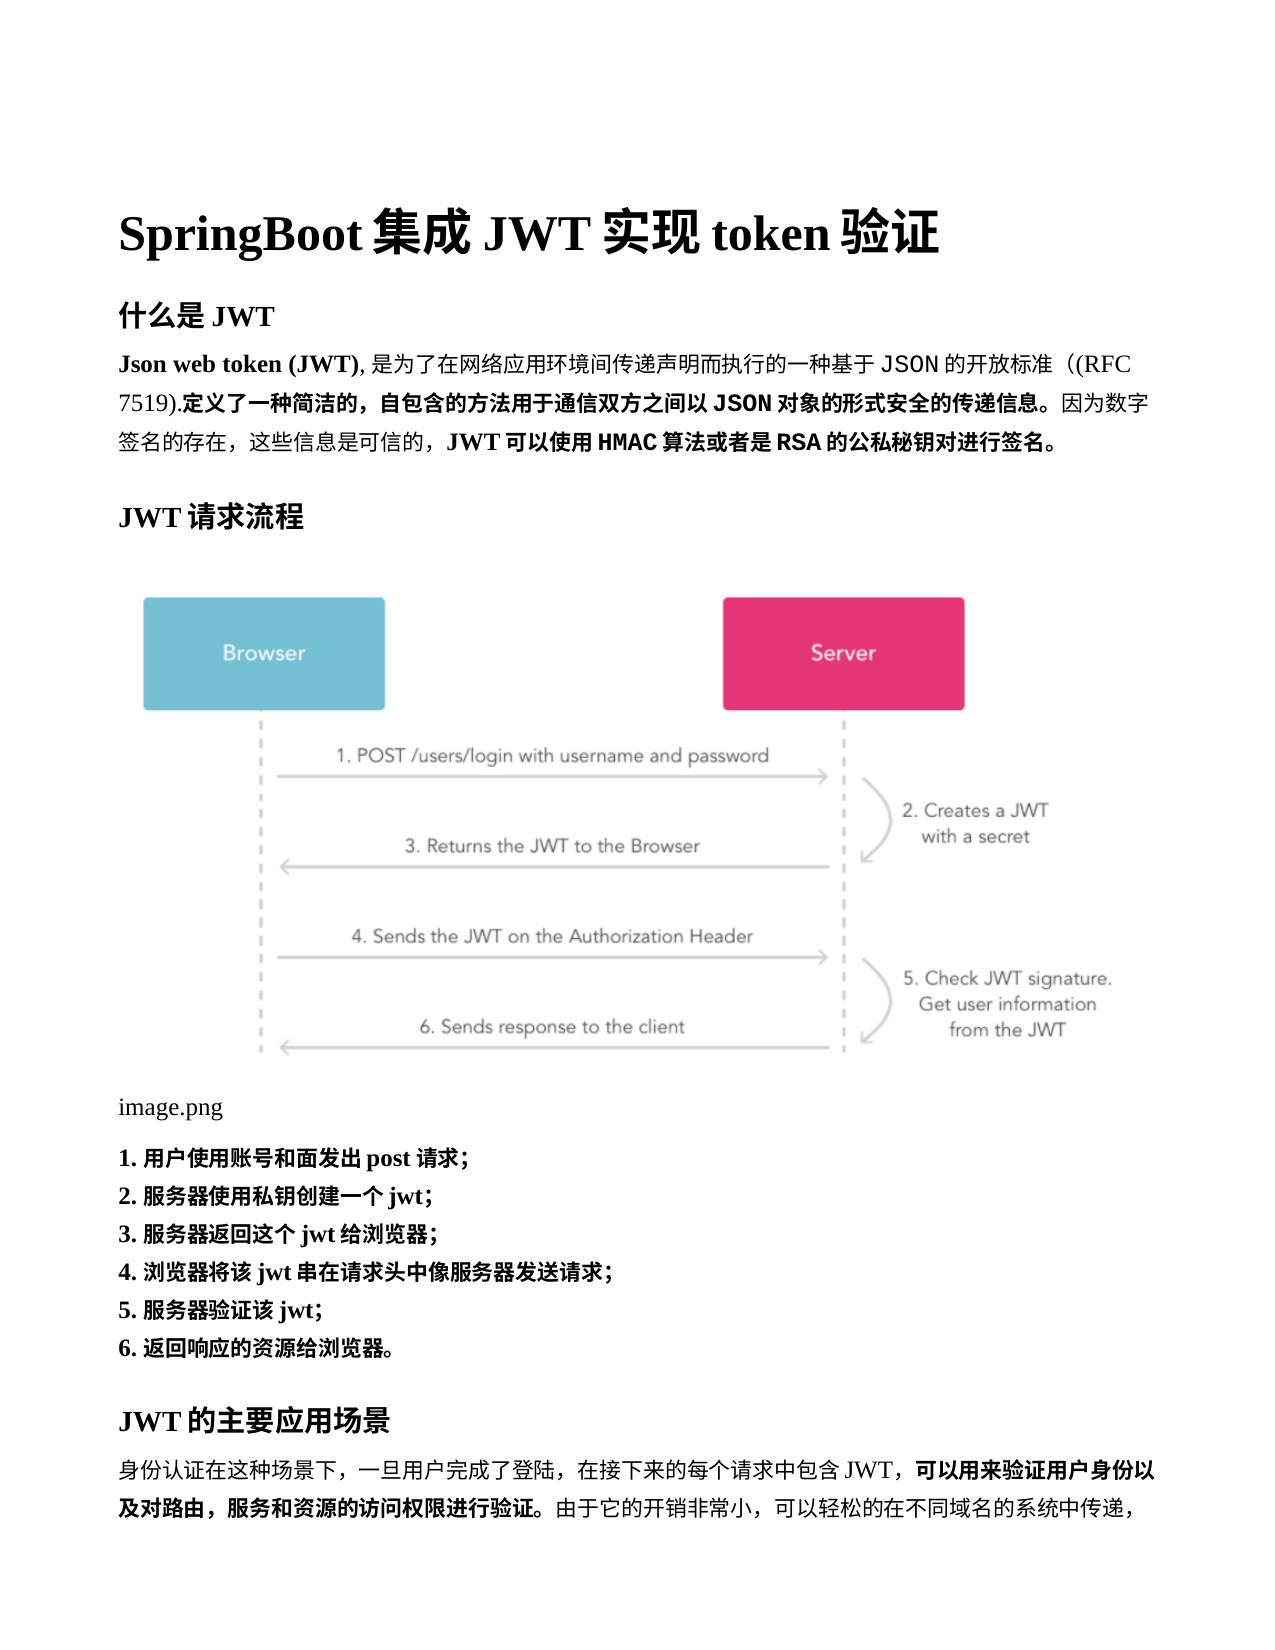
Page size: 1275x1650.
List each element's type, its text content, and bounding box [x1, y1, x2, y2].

subtitle 什么是JWT [118, 292, 1157, 334]
picture [118, 548, 1141, 1087]
text Json web token (JWT), 是为了在网络应用环境间传递声明而执行的一种基于JSON的开放标准（(RFC 7519).定义了一种简洁的，自包含的方法用于通信双方之间以JSON对象的形式安全的传递信息。因为数字签名的存在，这些信息是可信的，JWT可以使用HMAC算法或者是RSA的公私秘钥对进行签名。 [118, 347, 1157, 458]
text image.png [118, 1092, 1157, 1121]
text 1. 用户使用账号和面发出post请求； 2. 服务器使用私钥创建一个jwt； 3. 服务器返回这个jwt给浏览器； 4. 浏览器将该jwt串在请求头中像服务器发送请求； 5. 服务器验证该jwt； 6. 返回响应的资源给浏览器。 [118, 1141, 1157, 1363]
subtitle JWT的主要应用场景 [118, 1398, 1157, 1440]
subtitle SpringBoot集成JWT实现token验证 [118, 193, 1157, 265]
text 身份认证在这种场景下，一旦用户完成了登陆，在接下来的每个请求中包含JWT，可以用来验证用户身份以及对路由，服务和资源的访问权限进行验证。由于它的开销非常小，可以轻松的在不同域名的系统中传递，所有目前在单点登录（SSO）中比较广泛的使用了该技术。 信息交换在通信的双方之间使用JWT对数据进行编码是一种非常安全的方式，由于它的信息是经过签名的，可以确保发送者发送的信息是没有经过伪造的。 [118, 1453, 1157, 1522]
subtitle JWT请求流程 [118, 494, 1157, 536]
